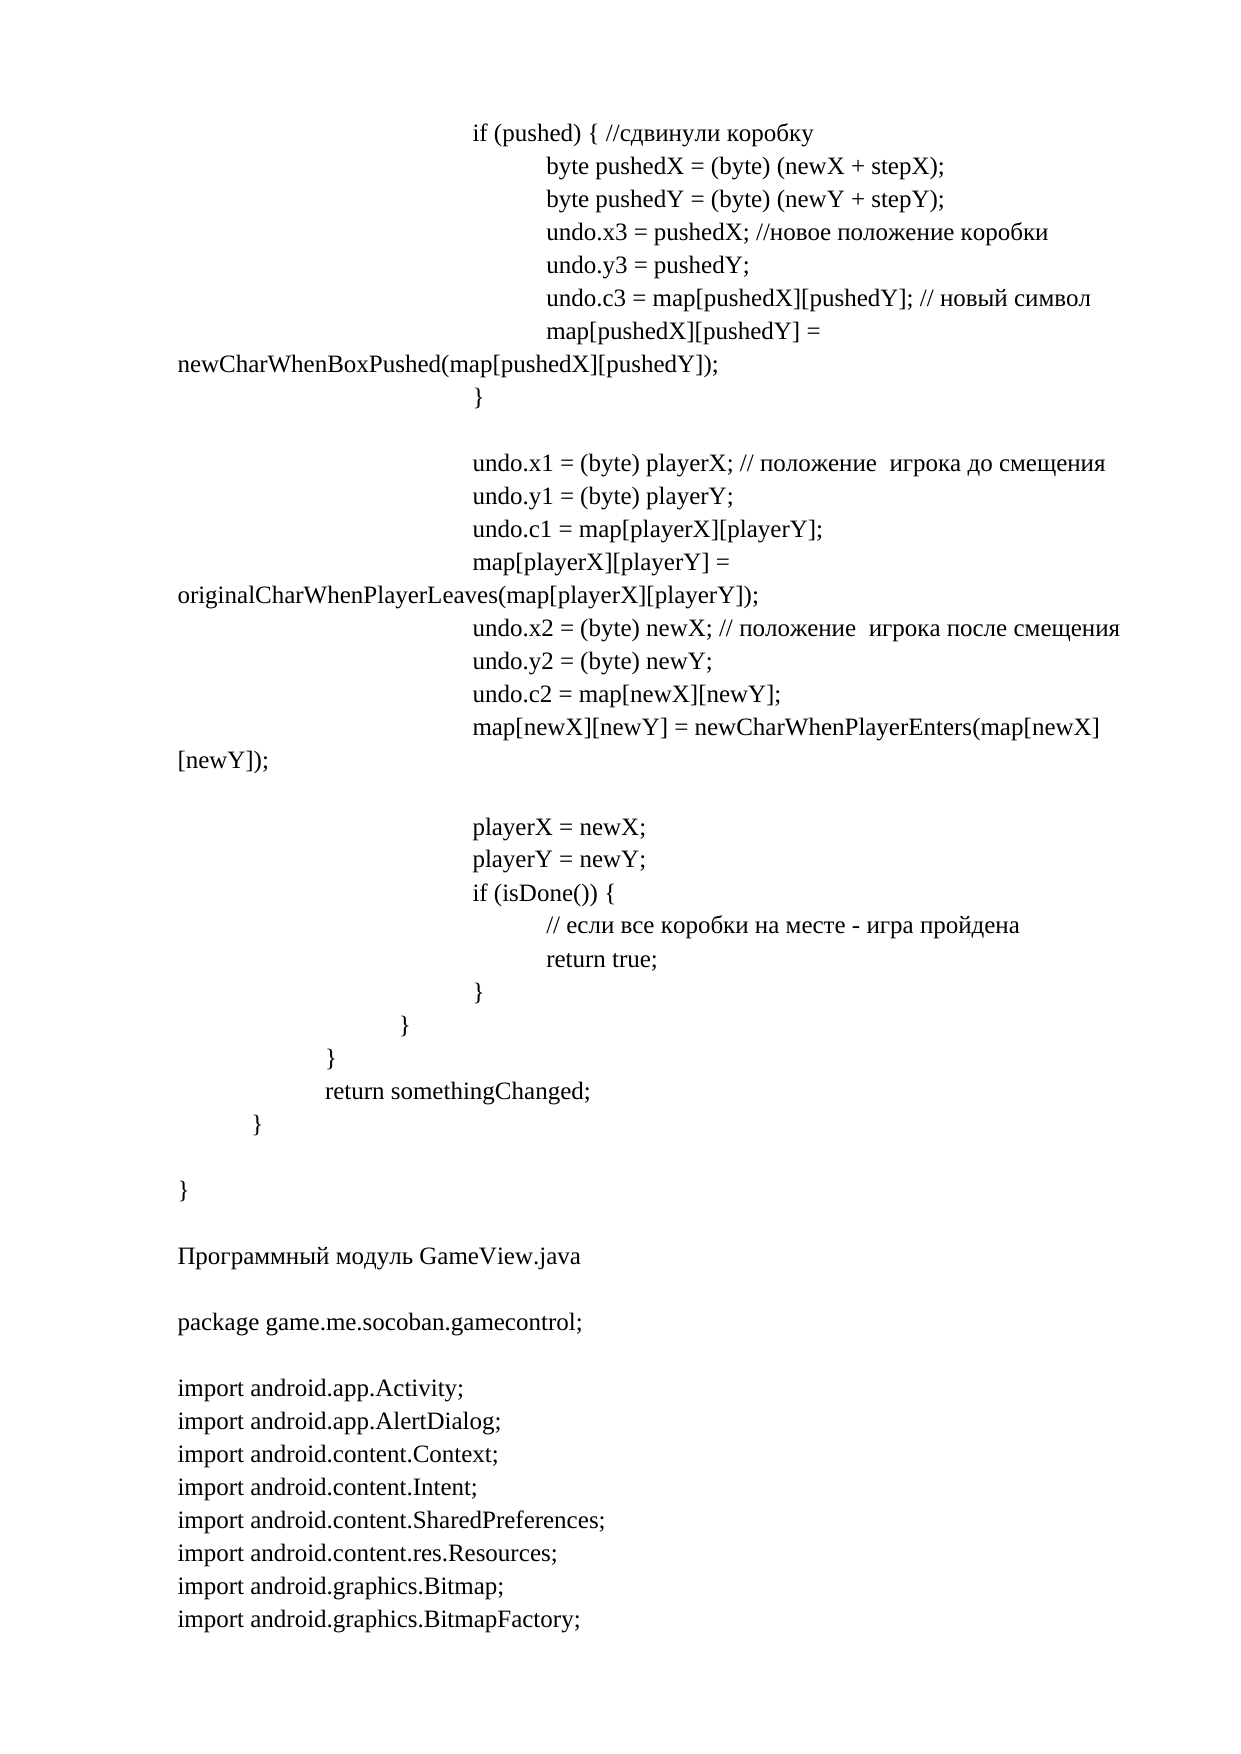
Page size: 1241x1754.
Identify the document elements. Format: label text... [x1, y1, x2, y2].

text undo.y3 = pushedY; [177, 250, 1152, 279]
text undo.c2 = map[newX][newY]; [177, 679, 1152, 708]
text map[pushedX][pushedY] = newCharWhenBoxPushed(map[pushedX][pushedY]); [177, 316, 1152, 378]
text map[newX][newY] = newCharWhenPlayerEnters(map[newX][newY]); [177, 712, 1152, 774]
text // если все коробки на месте - игра пройдена [177, 911, 1152, 939]
text byte pushedX = (byte) (newX + stepX); [177, 151, 1152, 180]
text undo.c3 = map[pushedX][pushedY]; // новый символ [177, 283, 1152, 312]
text } [177, 1043, 1152, 1071]
text map[playerX][playerY] = originalCharWhenPlayerLeaves(map[playerX][playerY]); [177, 547, 1152, 609]
text import android.app.Activity; [177, 1373, 1152, 1402]
text undo.x3 = pushedX; //новое положение коробки [177, 217, 1152, 246]
text import android.app.AlertDialog; [177, 1406, 1152, 1435]
text } [177, 977, 1152, 1005]
text } [177, 1175, 1152, 1203]
text } [177, 1010, 1152, 1038]
text } [177, 1109, 1152, 1137]
text if (isDone()) { [177, 878, 1152, 906]
text import android.graphics.Bitmap; [177, 1571, 1152, 1600]
text import android.content.Intent; [177, 1472, 1152, 1501]
text undo.y2 = (byte) newY; [177, 646, 1152, 675]
text import android.content.SharedPreferences; [177, 1505, 1152, 1534]
text if (pushed) { //сдвинули коробку [177, 118, 1152, 147]
text undo.c1 = map[playerX][playerY]; [177, 514, 1152, 543]
text import android.content.res.Resources; [177, 1538, 1152, 1567]
text undo.y1 = (byte) playerY; [177, 481, 1152, 510]
text return somethingChanged; [177, 1076, 1152, 1104]
text byte pushedY = (byte) (newY + stepY); [177, 184, 1152, 213]
text import android.content.Context; [177, 1439, 1152, 1468]
text } [177, 382, 1152, 411]
text Программный модуль GameView.java [177, 1241, 1152, 1269]
text return true; [177, 944, 1152, 972]
text package game.me.socoban.gamecontrol; [177, 1307, 1152, 1336]
text undo.x2 = (byte) newX; // положение игрока после смещения [177, 613, 1152, 642]
text playerY = newY; [177, 844, 1152, 873]
text playerX = newX; [177, 812, 1152, 840]
text undo.x1 = (byte) playerX; // положение игрока до смещения [177, 448, 1152, 477]
text import android.graphics.BitmapFactory; [177, 1604, 1152, 1633]
